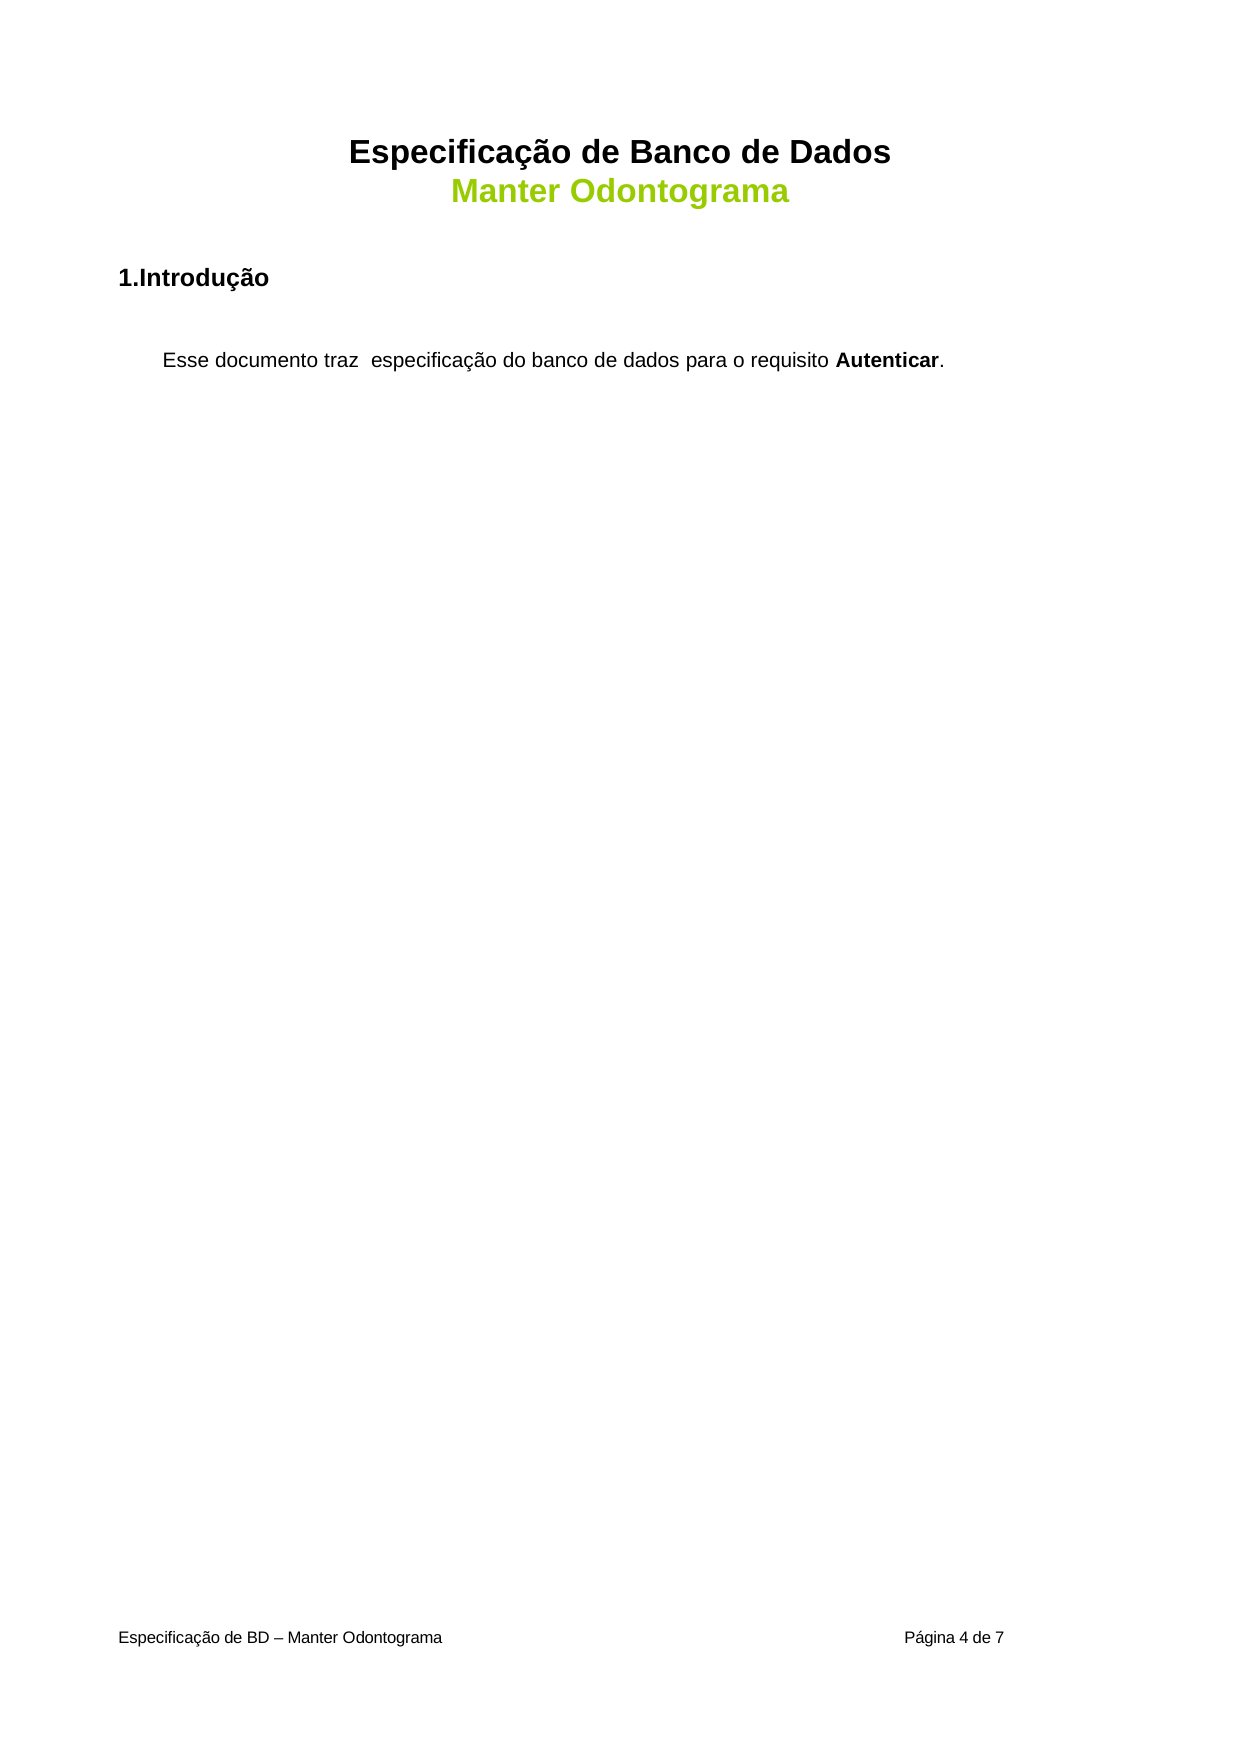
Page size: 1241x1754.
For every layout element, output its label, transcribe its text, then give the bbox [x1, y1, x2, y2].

title Manter Odontograma [118, 171, 1122, 209]
text Esse documento traz especificação do banco de dados para o requisito Autenticar. [118, 347, 1122, 372]
subtitle Introdução [118, 263, 1122, 292]
title Especificação de Banco de Dados [118, 132, 1122, 171]
